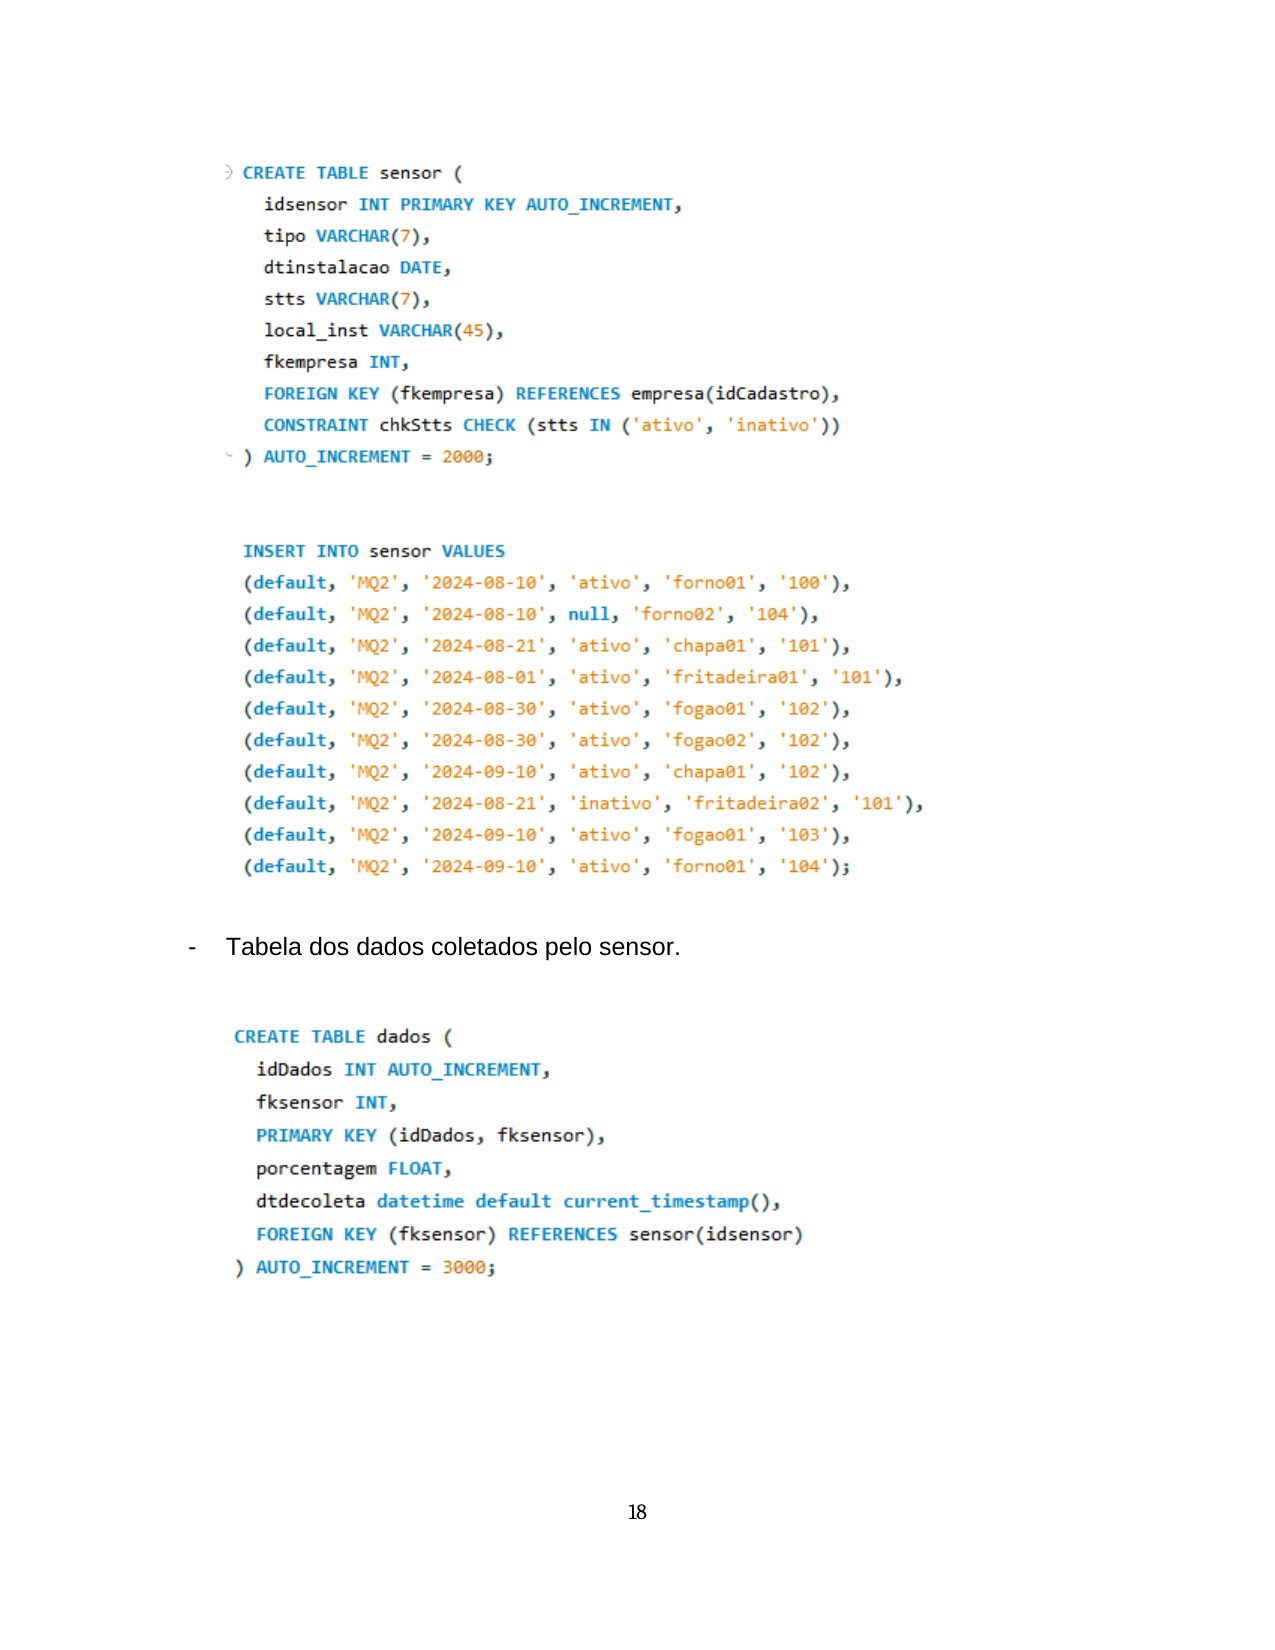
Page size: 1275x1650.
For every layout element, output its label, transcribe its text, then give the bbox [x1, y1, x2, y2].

list Tabela dos dados coletados pelo sensor. [188, 929, 1087, 963]
